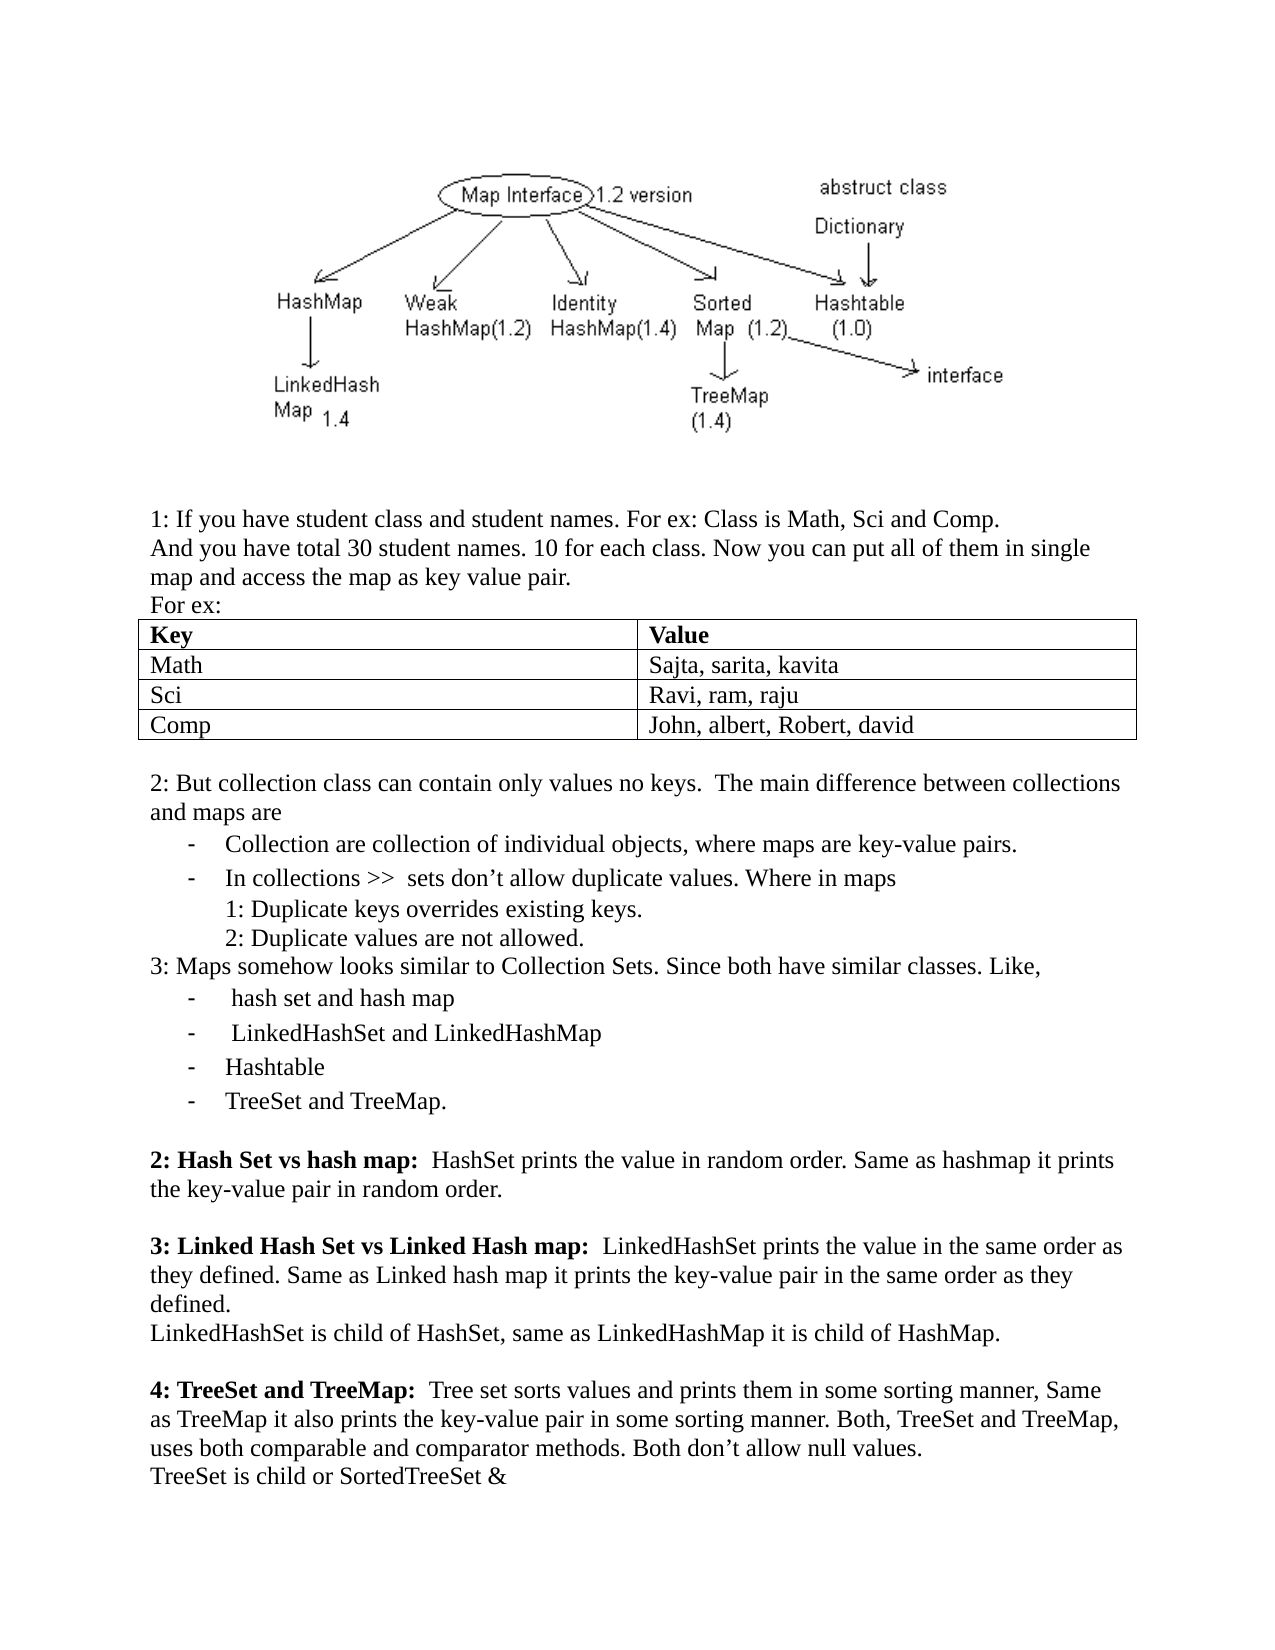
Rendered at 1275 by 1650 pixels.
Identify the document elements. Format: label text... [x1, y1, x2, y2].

text 2: Hash Set vs hash map: HashSet prints the value in random order. Same as hashmap it prints the key-value pair in random order. [150, 1145, 1125, 1203]
text 3: Maps somehow looks similar to Collection Sets. Since both have similar classes. Like, [150, 951, 1125, 980]
table_cell Sci [139, 680, 637, 709]
list Collection are collection of individual objects, where maps are key-value pairs. [187, 826, 1125, 860]
list LinkedHashSet and LinkedHashMap [187, 1014, 1125, 1048]
table_cell Ravi, ram, raju [638, 680, 1136, 709]
table_cell Comp [139, 710, 637, 738]
text For ex: [150, 591, 1125, 619]
text 1: If you have student class and student names. For ex: Class is Math, Sci and Comp. [150, 504, 1125, 533]
table_cell Sajta, sarita, kavita [638, 650, 1136, 679]
text TreeSet is child or SortedTreeSet & [150, 1461, 1125, 1490]
list TreeSet and TreeMap. [187, 1082, 1125, 1116]
text 4: TreeSet and TreeMap: Tree set sorts values and prints them in some sorting manner, Same as TreeMap it also prints the key-value pair in some sorting manner. Both, TreeSet and TreeMap, uses both comparable and comparator methods. Both don’t allow null values. [150, 1375, 1125, 1461]
table_header Key [139, 620, 637, 649]
table_cell John, albert, Robert, david [638, 710, 1136, 738]
text LinkedHashSet is child of HashSet, same as LinkedHashMap it is child of HashMap. [150, 1318, 1125, 1346]
table_cell Math [139, 650, 637, 679]
list Hashtable [187, 1048, 1125, 1082]
list 2: Duplicate values are not allowed. [225, 923, 1125, 951]
list In collections >> sets don’t allow duplicate values. Where in maps [187, 860, 1125, 894]
text 3: Linked Hash Set vs Linked Hash map: LinkedHashSet prints the value in the same order as they defined. Same as Linked hash map it prints the key-value pair in the same order as they defined. [150, 1231, 1125, 1318]
picture [260, 150, 1015, 447]
text And you have total 30 student names. 10 for each class. Now you can put all of them in single map and access the map as key value pair. [150, 533, 1125, 591]
text 2: But collection class can contain only values no keys. The main difference between collections and maps are [150, 768, 1125, 826]
table_header Value [638, 620, 1136, 649]
list 1: Duplicate keys overrides existing keys. [225, 894, 1125, 923]
list hash set and hash map [187, 980, 1125, 1014]
